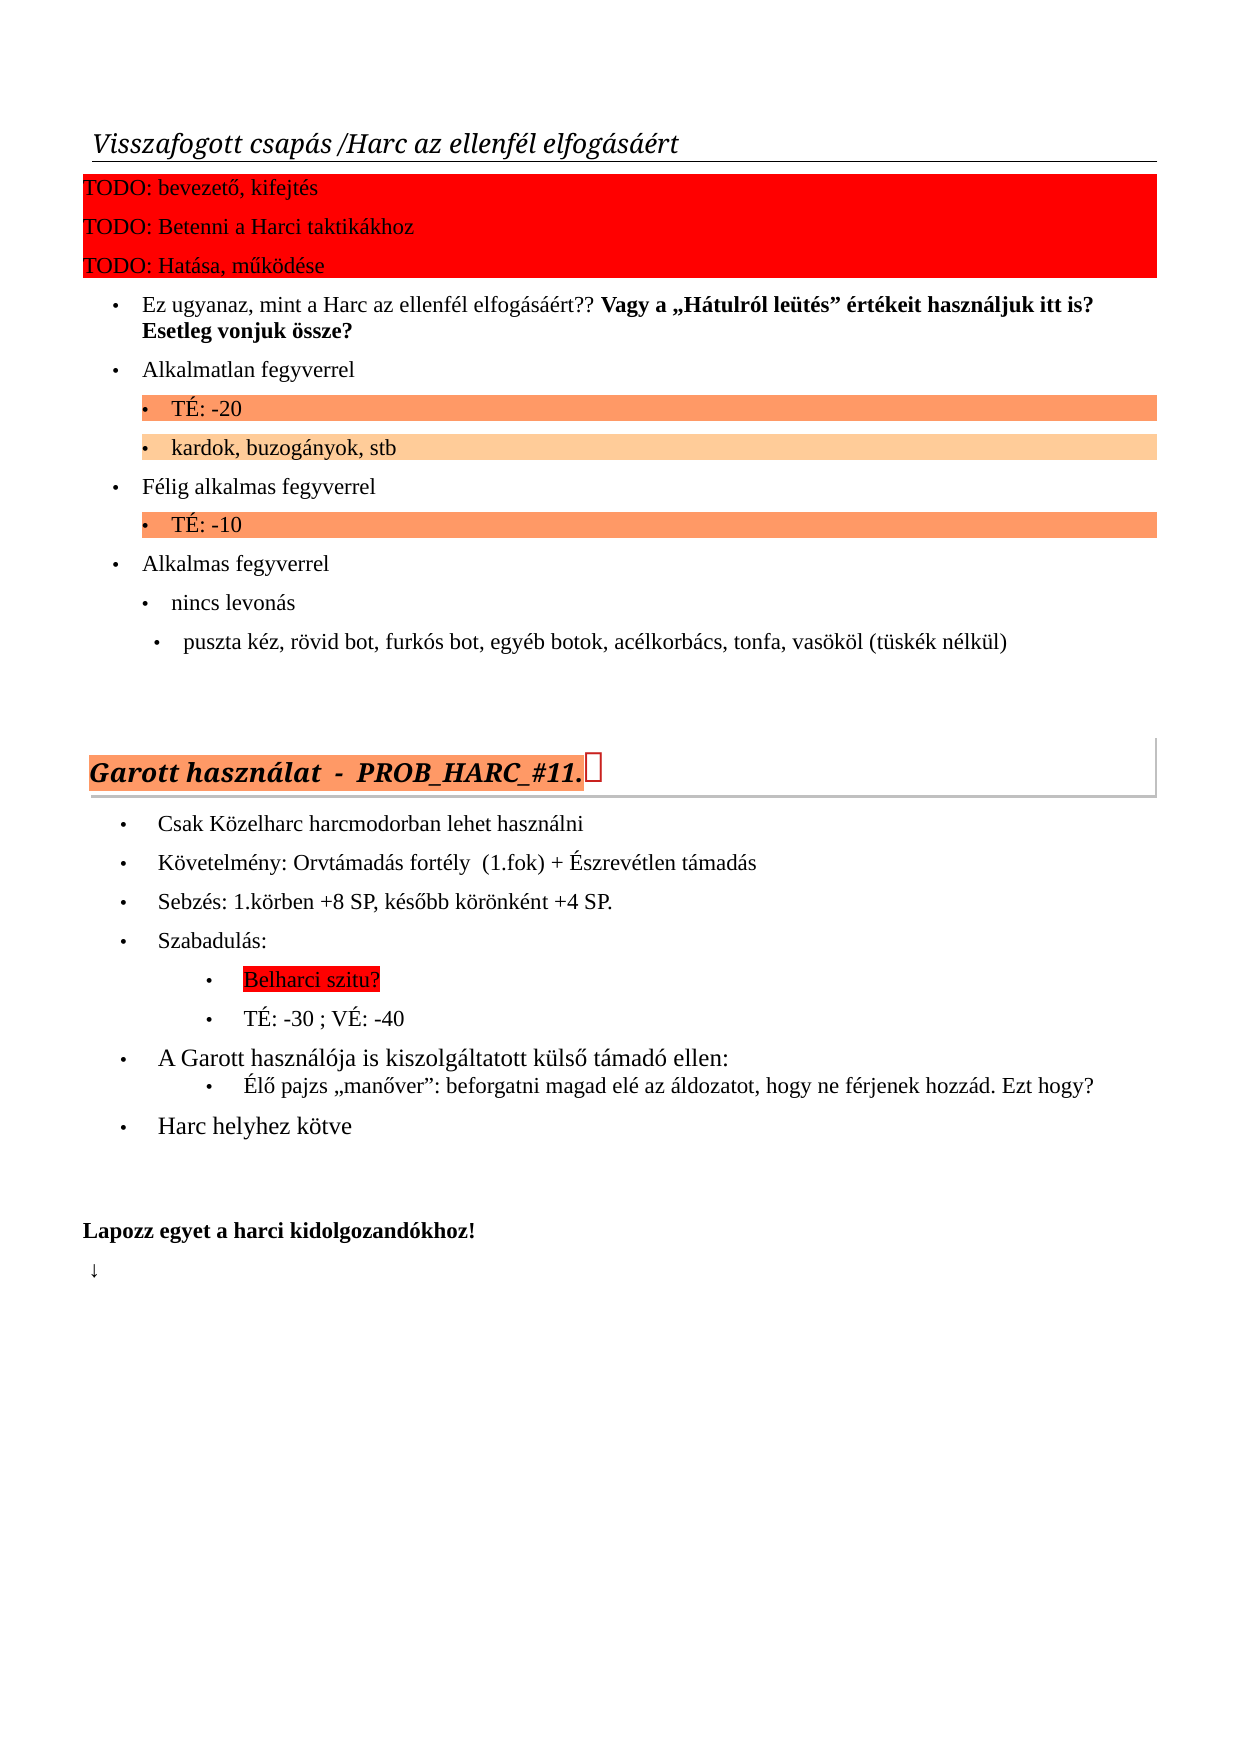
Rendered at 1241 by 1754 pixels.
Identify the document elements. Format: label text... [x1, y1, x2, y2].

list Szabadulás: [120, 927, 1157, 953]
text TODO: Hatása, működése [83, 252, 1157, 278]
list Élő pajzs „manőver”: beforgatni magad elé az áldozatot, hogy ne férjenek hozzád. Ezt hogy? [194, 1072, 1157, 1099]
list Ez ugyanaz, mint a Harc az ellenfél elfogásáért?? Vagy a „Hátulról leütés” értékeit használjuk itt is? Esetleg vonjuk össze? [112, 291, 1157, 344]
list Alkalmatlan fegyverrel [112, 356, 1157, 382]
list Félig alkalmas fegyverrel [112, 473, 1157, 499]
text ↓ [83, 1256, 1157, 1283]
list Csak Közelharc harcmodorban lehet használni [120, 810, 1157, 837]
text TODO: Betenni a Harci taktikákhoz [83, 213, 1157, 239]
subtitle Visszafogott csapás /Harc az ellenfél elfogásáért [92, 125, 1157, 161]
list TÉ: -30 ; VÉ: -40 [194, 1005, 1157, 1031]
subtitle Garott használat - PROB_HARC_#11.✅ [89, 738, 1154, 795]
list puszta kéz, rövid bot, furkós bot, egyéb botok, acélkorbács, tonfa, vasököl (tüskék nélkül) [142, 628, 1157, 654]
text TODO: bevezető, kifejtés [83, 174, 1157, 201]
list Harc helyhez kötve [120, 1111, 1157, 1140]
list Alkalmas fegyverrel [112, 550, 1157, 577]
list Sebzés: 1.körben +8 SP, később körönként +4 SP. [120, 888, 1157, 914]
list Követelmény: Orvtámadás fortély (1.fok) + Észrevétlen támadás [120, 849, 1157, 876]
list kardok, buzogányok, stb [142, 434, 1157, 460]
list TÉ: -10 [142, 512, 1157, 538]
list A Garott használója is kiszolgáltatott külső támadó ellen: [120, 1043, 1157, 1072]
list nincs levonás [142, 589, 1157, 616]
list TÉ: -20 [142, 395, 1157, 421]
text Lapozz egyet a harci kidolgozandókhoz! [83, 1218, 1157, 1244]
list Belharci szitu? [194, 966, 1157, 992]
